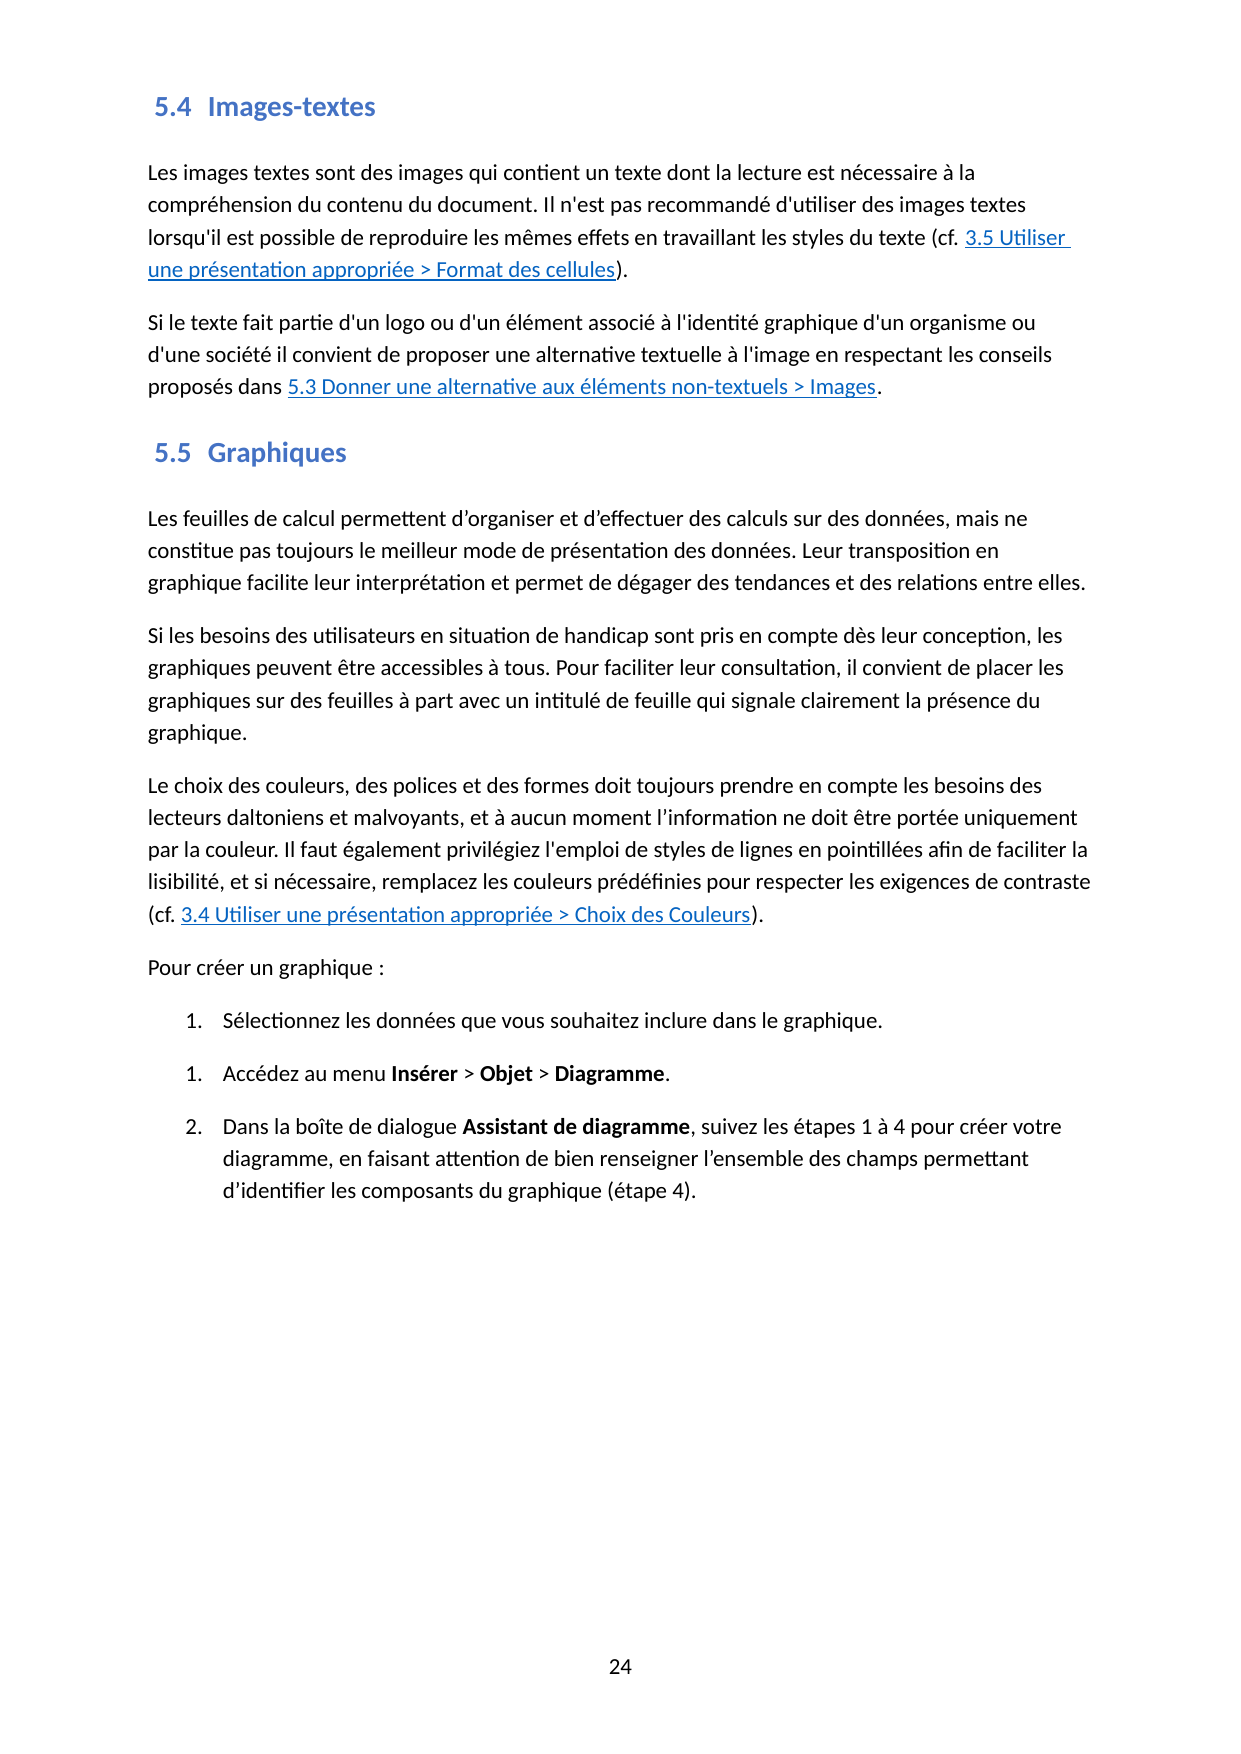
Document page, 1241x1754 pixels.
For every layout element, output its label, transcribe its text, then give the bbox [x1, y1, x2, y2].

list Dans la boîte de dialogue Assistant de diagramme, suivez les étapes 1 à 4 pour créer votre diagramme, en faisant attention de bien renseigner l’ensemble des champs permettant d’identifier les composants du graphique (étape 4). [185, 1112, 1093, 1204]
text Pour créer un graphique : [148, 953, 1093, 981]
list Sélectionnez les données que vous souhaitez inclure dans le graphique. [185, 1006, 1093, 1034]
subtitle Graphiques [148, 434, 1093, 470]
text Les feuilles de calcul permettent d’organiser et d’effectuer des calculs sur des données, mais ne constitue pas toujours le meilleur mode de présentation des données. Leur transposition en graphique facilite leur interprétation et permet de dégager des tendances et des relations entre elles. [148, 504, 1093, 596]
text Si le texte fait partie d'un logo ou d'un élément associé à l'identité graphique d'un organisme ou d'une société il convient de proposer une alternative textuelle à l'image en respectant les conseils proposés dans 5.3 Donner une alternative aux éléments non-textuels > Images. [148, 308, 1093, 400]
subtitle Images-textes [148, 88, 1093, 124]
text Si les besoins des utilisateurs en situation de handicap sont pris en compte dès leur conception, les graphiques peuvent être accessibles à tous. Pour faciliter leur consultation, il convient de placer les graphiques sur des feuilles à part avec un intitulé de feuille qui signale clairement la présence du graphique. [148, 621, 1093, 746]
text Le choix des couleurs, des polices et des formes doit toujours prendre en compte les besoins des lecteurs daltoniens et malvoyants, et à aucun moment l’information ne doit être portée uniquement par la couleur. Il faut également privilégiez l'emploi de styles de lignes en pointillées afin de faciliter la lisibilité, et si nécessaire, remplacez les couleurs prédéfinies pour respecter les exigences de contraste (cf. 3.4 Utiliser une présentation appropriée > Choix des Couleurs). [148, 771, 1093, 928]
list Accédez au menu Insérer > Objet > Diagramme. [185, 1059, 1093, 1087]
text Les images textes sont des images qui contient un texte dont la lecture est nécessaire à la compréhension du contenu du document. Il n'est pas recommandé d'utiliser des images textes lorsqu'il est possible de reproduire les mêmes effets en travaillant les styles du texte (cf. 3.5 Utiliser une présentation appropriée > Format des cellules). [148, 158, 1093, 283]
